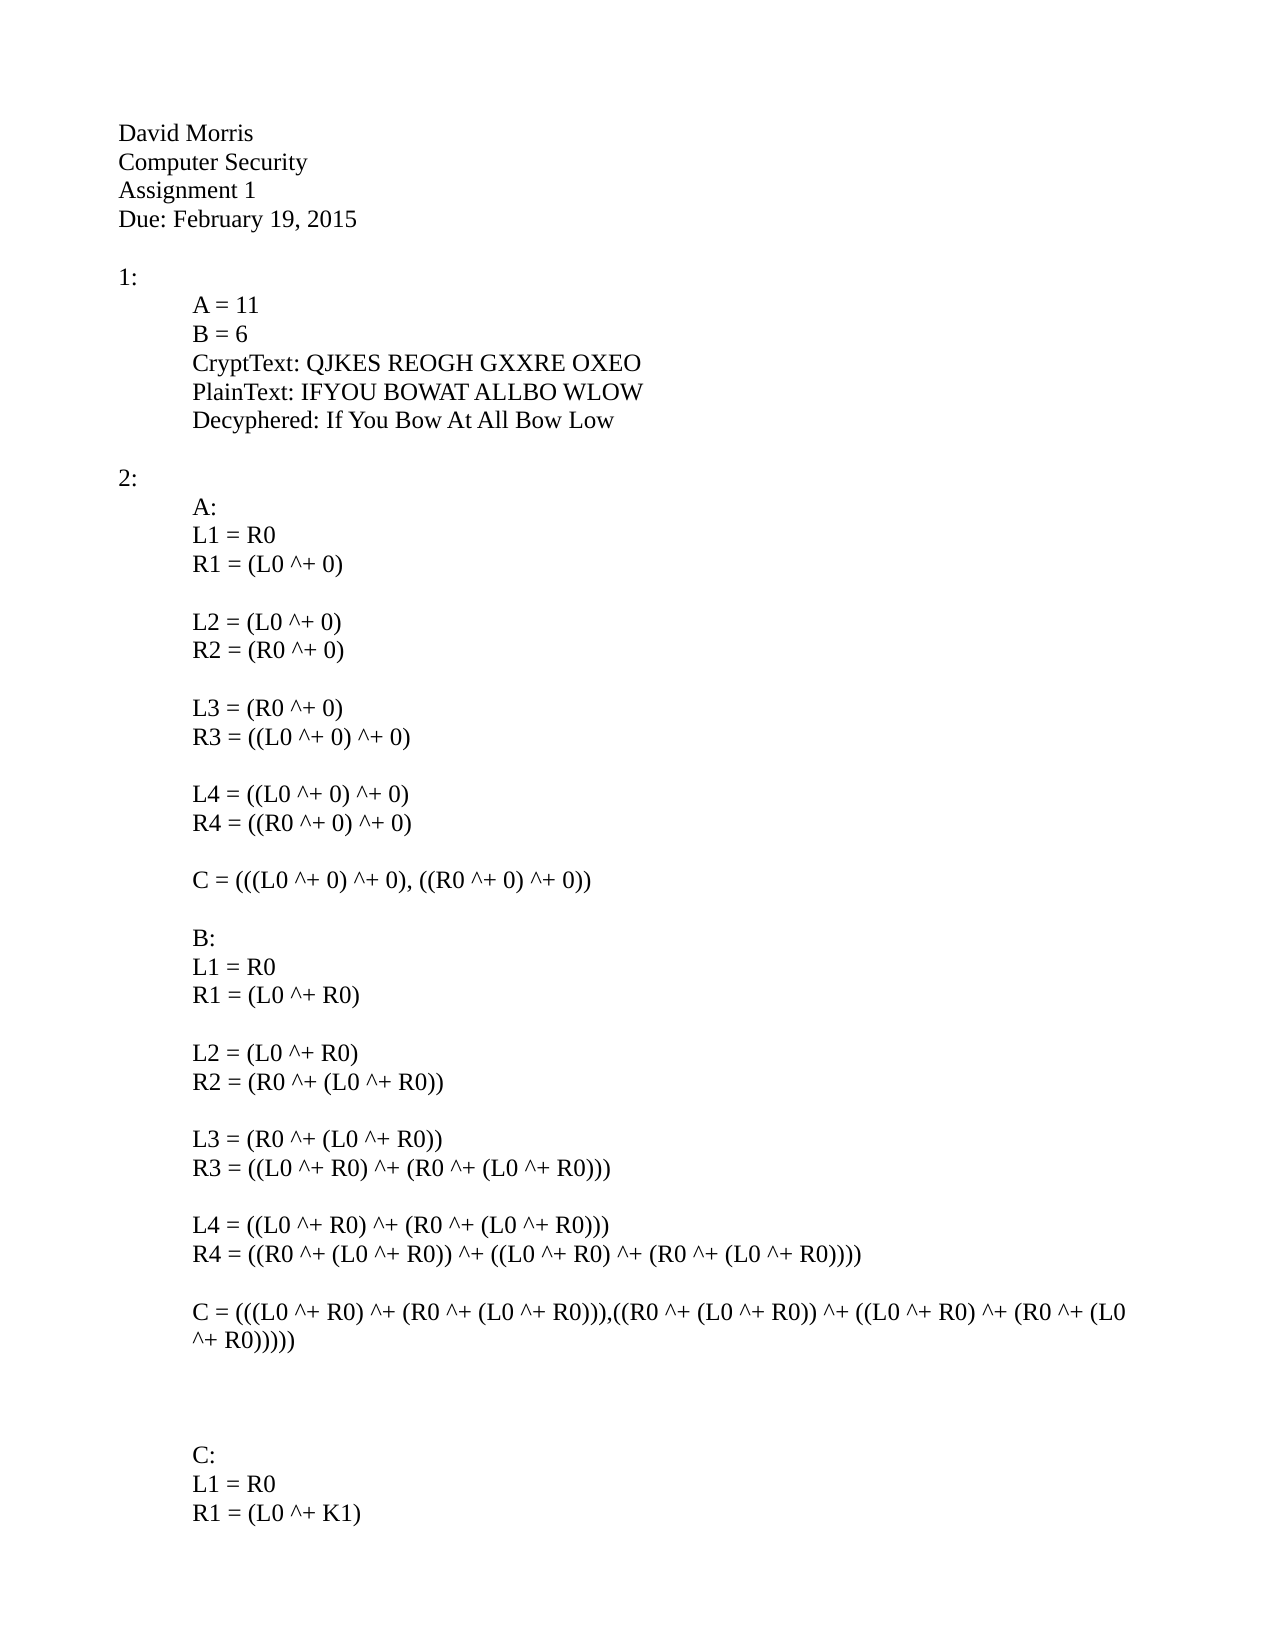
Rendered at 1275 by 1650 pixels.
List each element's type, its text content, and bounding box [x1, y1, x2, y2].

text L2 = (L0 ^+ R0) [192, 1038, 1157, 1067]
text 2: [118, 463, 1157, 492]
text R4 = ((R0 ^+ 0) ^+ 0) [192, 808, 1157, 837]
text David Morris [118, 118, 1157, 147]
text C = (((L0 ^+ R0) ^+ (R0 ^+ (L0 ^+ R0))),((R0 ^+ (L0 ^+ R0)) ^+ ((L0 ^+ R0) ^+ (R0 ^+ (L0 ^+ R0))))) [192, 1297, 1157, 1354]
text R3 = ((L0 ^+ 0) ^+ 0) [192, 722, 1157, 751]
text R1 = (L0 ^+ R0) [192, 981, 1157, 1009]
text A: [192, 492, 1157, 521]
text R2 = (R0 ^+ 0) [192, 636, 1157, 664]
text L1 = R0 [192, 1469, 1157, 1498]
text Computer Security [118, 147, 1157, 176]
text C: [192, 1441, 1157, 1469]
text 1: [118, 262, 1157, 291]
text R2 = (R0 ^+ (L0 ^+ R0)) [192, 1067, 1157, 1096]
text A = 11 [118, 291, 1157, 319]
text R4 = ((R0 ^+ (L0 ^+ R0)) ^+ ((L0 ^+ R0) ^+ (R0 ^+ (L0 ^+ R0)))) [192, 1239, 1157, 1268]
text R1 = (L0 ^+ K1) [192, 1498, 1157, 1527]
text L3 = (R0 ^+ (L0 ^+ R0)) [192, 1124, 1157, 1153]
text B: [192, 923, 1157, 952]
text L1 = R0 [192, 952, 1157, 981]
text CryptText: QJKES REOGH GXXRE OXEO [118, 348, 1157, 377]
text PlainText: IFYOU BOWAT ALLBO WLOW [118, 377, 1157, 406]
text L4 = ((L0 ^+ R0) ^+ (R0 ^+ (L0 ^+ R0))) [192, 1211, 1157, 1239]
text Decyphered: If You Bow At All Bow Low [118, 406, 1157, 434]
text L3 = (R0 ^+ 0) [192, 693, 1157, 722]
text Due: February 19, 2015 [118, 204, 1157, 233]
text C = (((L0 ^+ 0) ^+ 0), ((R0 ^+ 0) ^+ 0)) [192, 866, 1157, 894]
text B = 6 [118, 319, 1157, 348]
text L4 = ((L0 ^+ 0) ^+ 0) [192, 779, 1157, 808]
text L1 = R0 [192, 521, 1157, 549]
text Assignment 1 [118, 176, 1157, 204]
text R3 = ((L0 ^+ R0) ^+ (R0 ^+ (L0 ^+ R0))) [192, 1153, 1157, 1182]
text R1 = (L0 ^+ 0) [192, 549, 1157, 578]
text L2 = (L0 ^+ 0) [192, 607, 1157, 636]
